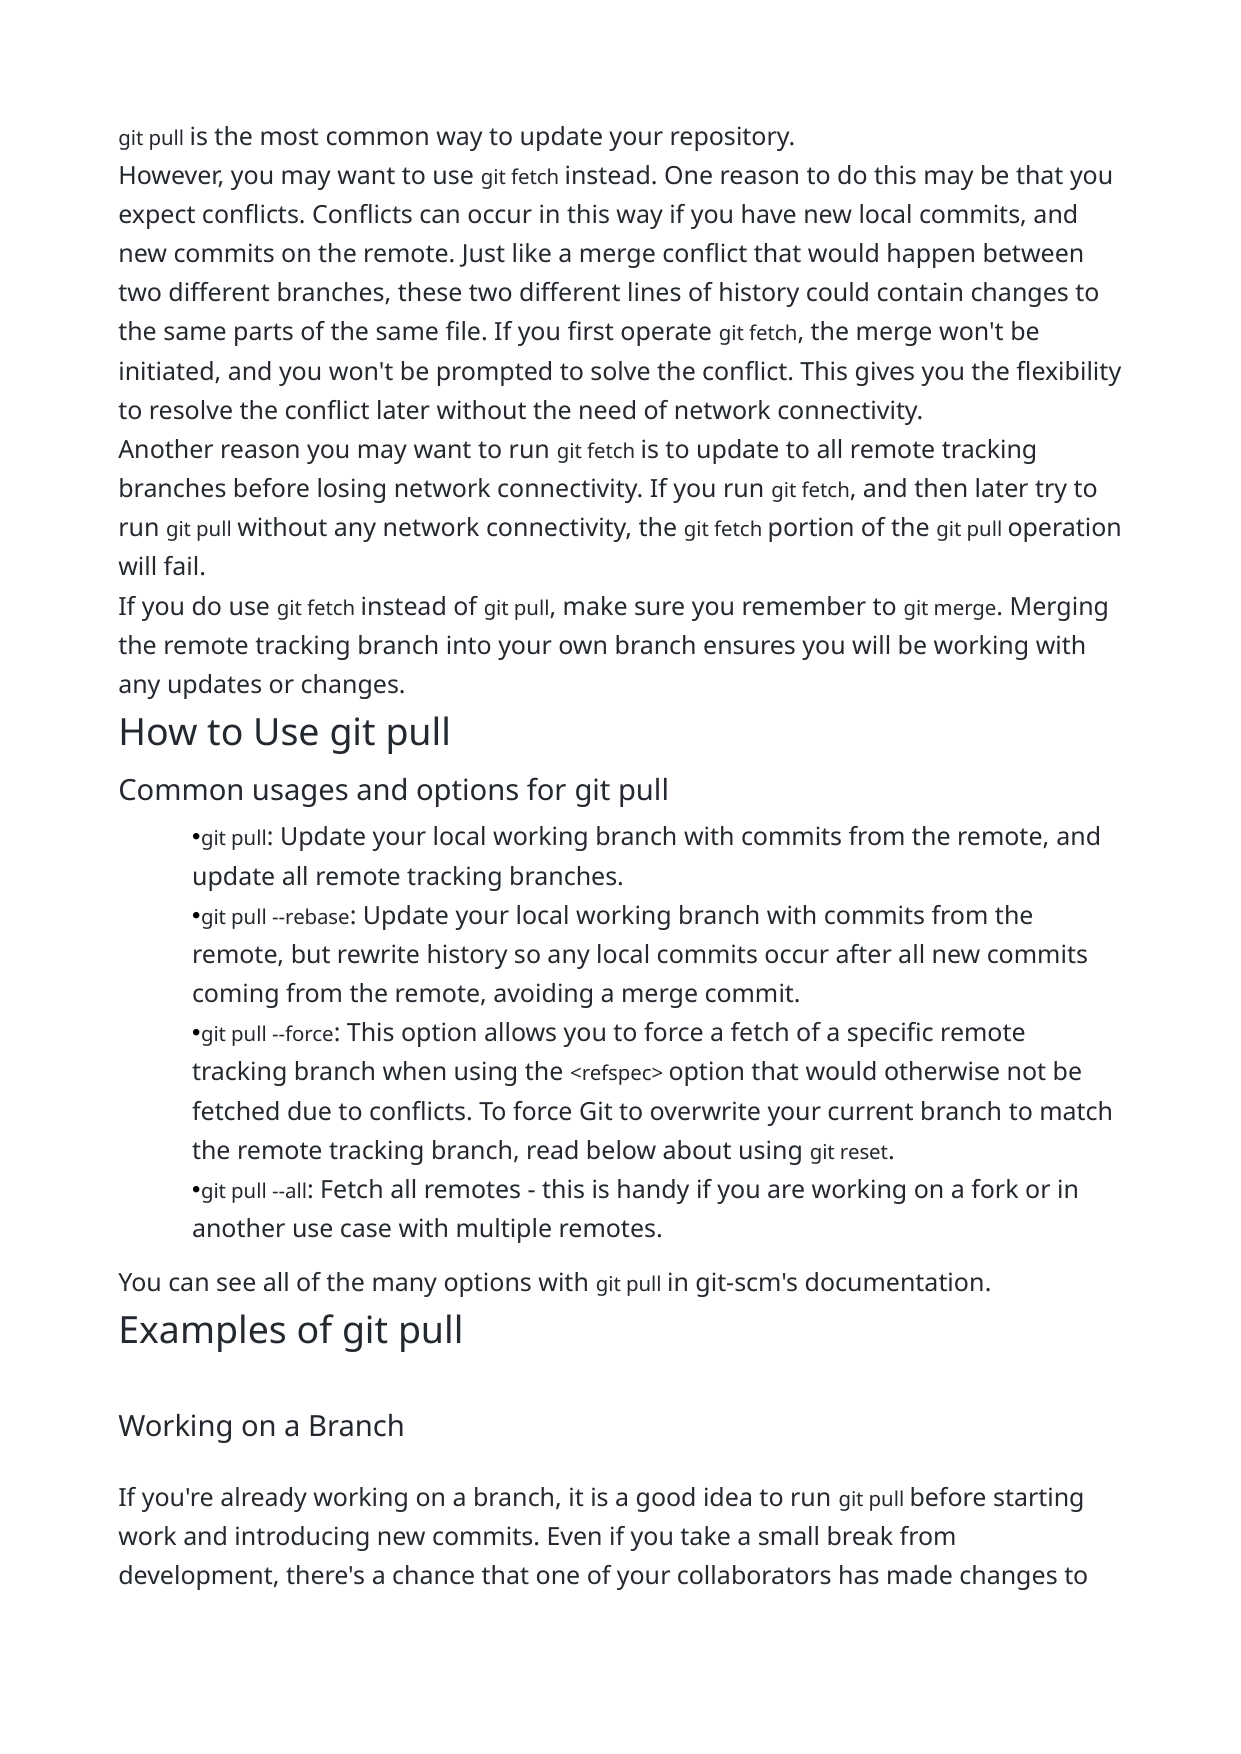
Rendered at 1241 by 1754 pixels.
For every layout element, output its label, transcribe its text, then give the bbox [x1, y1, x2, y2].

text If you're already working on a branch, it is a good idea to run git pull before starting work and introducing new commits. Even if you take a small break from development, there's a chance that one of your collaborators has made changes to [118, 1479, 1122, 1592]
text Another reason you may want to run git fetch is to update to all remote tracking branches before losing network connectivity. If you run git fetch, and then later try to run git pull without any network connectivity, the git fetch portion of the git pull operation will fail. [118, 431, 1122, 583]
subtitle Common usages and options for git pull [118, 769, 1122, 809]
subtitle Working on a Branch [118, 1405, 1122, 1444]
subtitle Examples of git pull [118, 1303, 1122, 1354]
text However, you may want to use git fetch instead. One reason to do this may be that you expect conflicts. Conflicts can occur in this way if you have new local commits, and new commits on the remote. Just like a merge conflict that would happen between two different branches, these two different lines of history could contain changes to the same parts of the same file. If you first operate git fetch, the merge won't be initiated, and you won't be prompted to solve the conflict. This gives you the flexibility to resolve the conflict later without the need of network connectivity. [118, 157, 1122, 426]
text If you do use git fetch instead of git pull, make sure you remember to git merge. Merging the remote tracking branch into your own branch ensures you will be working with any updates or changes. [118, 588, 1122, 701]
subtitle How to Use git pull [118, 706, 1122, 757]
list git pull --force: This option allows you to force a fetch of a specific remote tracking branch when using the <refspec> option that would otherwise not be fetched due to conflicts. To force Git to overwrite your current branch to match the remote tracking branch, read below about using git reset. [118, 1015, 1122, 1166]
text git pull is the most common way to update your repository. [118, 118, 1122, 152]
list git pull: Update your local working branch with commits from the remote, and update all remote tracking branches. [118, 819, 1122, 892]
text You can see all of the many options with git pull in git-scm's documentation. [118, 1264, 1122, 1298]
list git pull --all: Fetch all remotes - this is handy if you are working on a fork or in another use case with multiple remotes. [118, 1171, 1122, 1245]
list git pull --rebase: Update your local working branch with commits from the remote, but rewrite history so any local commits occur after all new commits coming from the remote, avoiding a merge commit. [118, 897, 1122, 1010]
